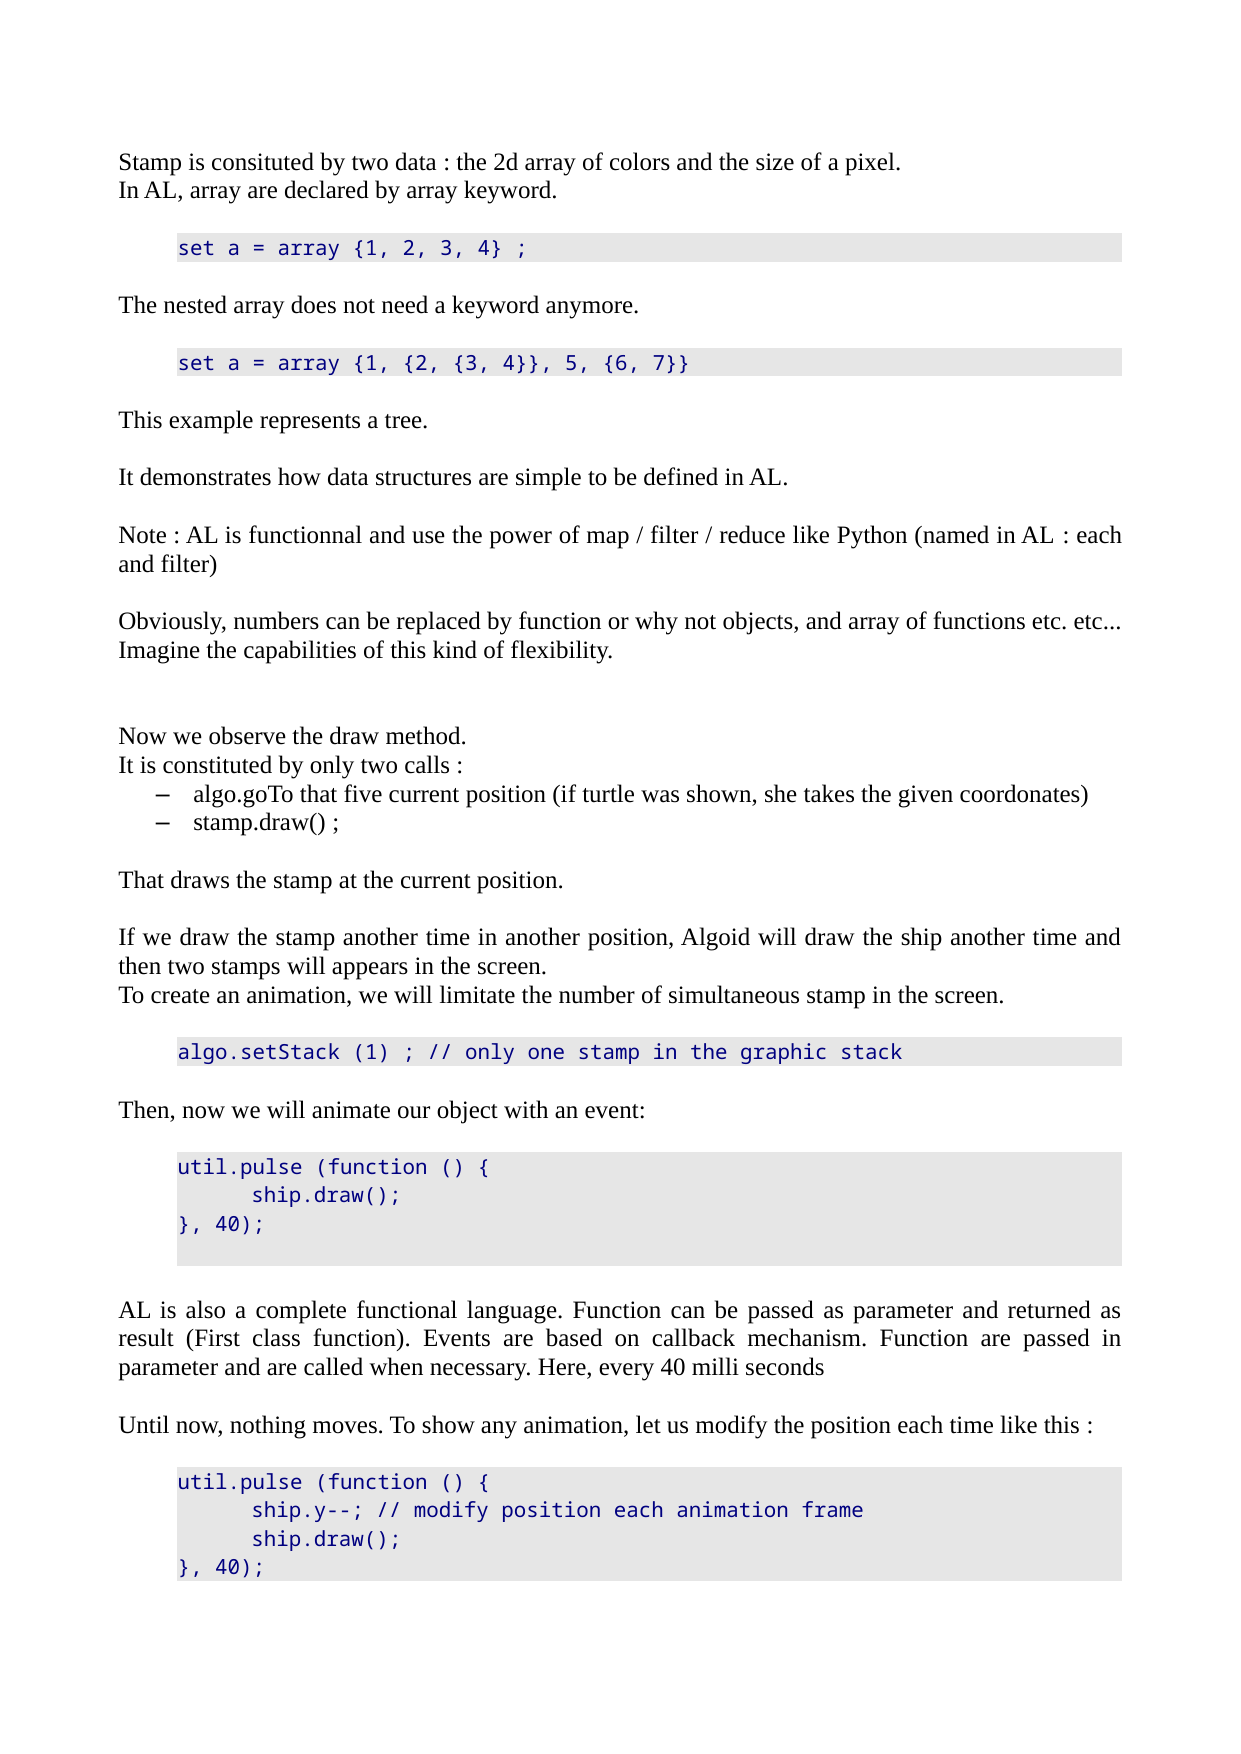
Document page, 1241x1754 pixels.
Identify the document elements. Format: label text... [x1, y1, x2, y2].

text Obviously, numbers can be replaced by function or why not objects, and array of functions etc. etc... [118, 606, 1122, 635]
text set a = array {1, 2, 3, 4} ; [177, 233, 1122, 262]
text ship.y--; // modify position each animation frame [177, 1496, 1122, 1524]
text }, 40); [177, 1209, 1122, 1237]
text If we draw the stamp another time in another position, Algoid will draw the ship another time and then two stamps will appears in the screen. [118, 922, 1122, 980]
text Imagine the capabilities of this kind of flexibility. [118, 635, 1122, 664]
text The nested array does not need a keyword anymore. [118, 290, 1122, 319]
text ship.draw(); [177, 1181, 1122, 1209]
text AL is also a complete functional language. Function can be passed as parameter and returned as result (First class function). Events are based on callback mechanism. Function are passed in parameter and are called when necessary. Here, every 40 milli seconds [118, 1295, 1122, 1381]
text In AL, array are declared by array keyword. [118, 176, 1122, 204]
text util.pulse (function () { [177, 1152, 1122, 1181]
list stamp.draw() ; [156, 807, 1122, 836]
list algo.goTo that five current position (if turtle was shown, she takes the given coordonates) [156, 779, 1122, 807]
text algo.setStack (1) ; // only one stamp in the graphic stack [177, 1037, 1122, 1066]
text util.pulse (function () { [177, 1467, 1122, 1496]
text }, 40); [177, 1552, 1122, 1581]
text To create an animation, we will limitate the number of simultaneous stamp in the screen. [118, 980, 1122, 1009]
text Until now, nothing moves. To show any animation, let us modify the position each time like this : [118, 1410, 1122, 1438]
text That draws the stamp at the current position. [118, 865, 1122, 894]
text It is constituted by only two calls : [118, 750, 1122, 779]
text ship.draw(); [177, 1524, 1122, 1552]
text It demonstrates how data structures are simple to be defined in AL. [118, 462, 1122, 491]
text set a = array {1, {2, {3, 4}}, 5, {6, 7}} [177, 348, 1122, 376]
text Now we observe the draw method. [118, 721, 1122, 750]
text Stamp is consituted by two data : the 2d array of colors and the size of a pixel. [118, 147, 1122, 176]
text Note : AL is functionnal and use the power of map / filter / reduce like Python (named in AL : each and filter) [118, 520, 1122, 577]
text This example represents a tree. [118, 405, 1122, 434]
text Then, now we will animate our object with an event: [118, 1095, 1122, 1123]
